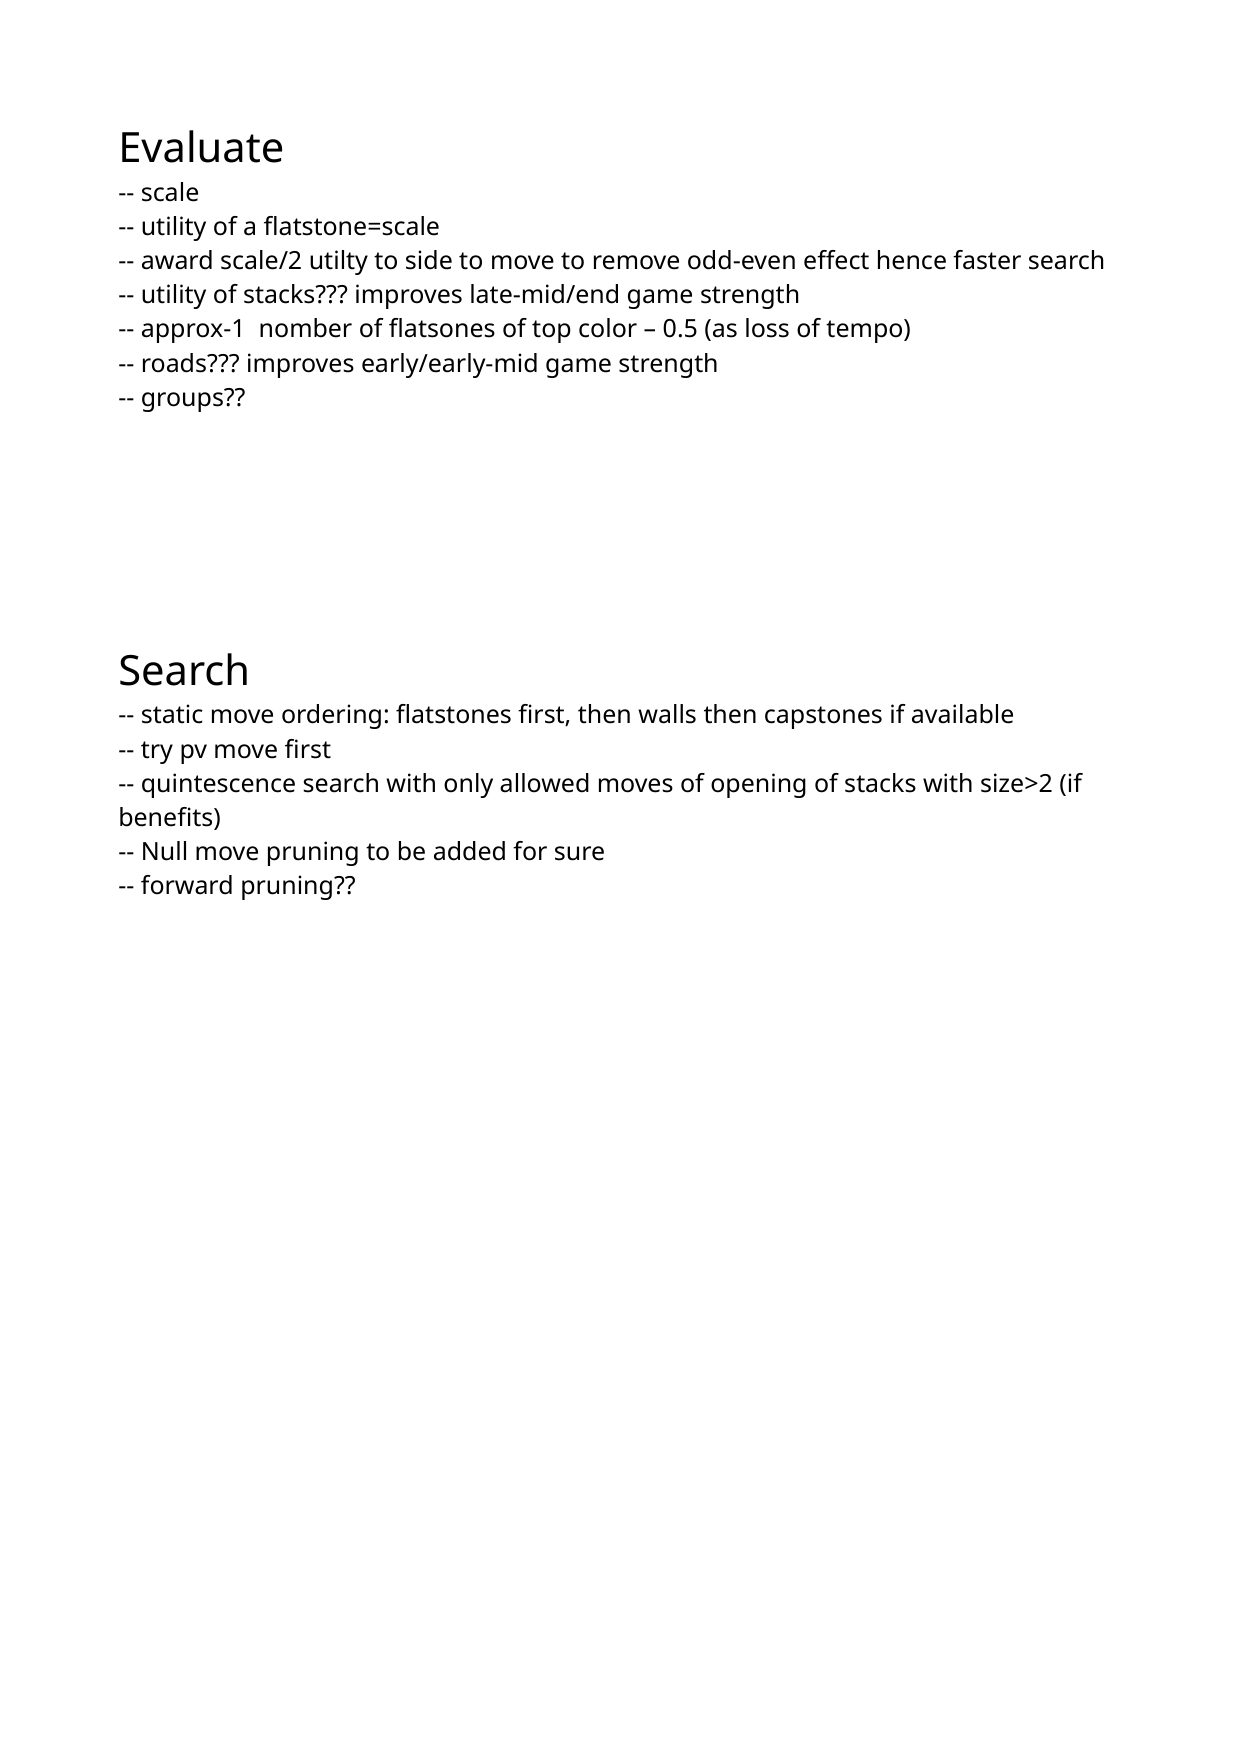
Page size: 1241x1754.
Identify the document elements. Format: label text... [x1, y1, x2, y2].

text -- approx-1 nomber of flatsones of top color – 0.5 (as loss of tempo) [118, 311, 1122, 345]
text -- groups?? [118, 379, 1122, 413]
text -- utility of a flatstone=scale [118, 209, 1122, 243]
text -- utility of stacks??? improves late-mid/end game strength [118, 277, 1122, 311]
text Search [118, 640, 1122, 697]
text Evaluate [118, 118, 1122, 175]
text -- static move ordering: flatstones first, then walls then capstones if available [118, 697, 1122, 731]
text -- try pv move first [118, 731, 1122, 765]
text -- forward pruning?? [118, 867, 1122, 902]
text -- roads??? improves early/early-mid game strength [118, 345, 1122, 379]
text -- Null move pruning to be added for sure [118, 833, 1122, 867]
text -- scale [118, 175, 1122, 209]
text -- award scale/2 utilty to side to move to remove odd-even effect hence faster search [118, 243, 1122, 277]
text -- quintescence search with only allowed moves of opening of stacks with size>2 (if benefits) [118, 765, 1122, 833]
